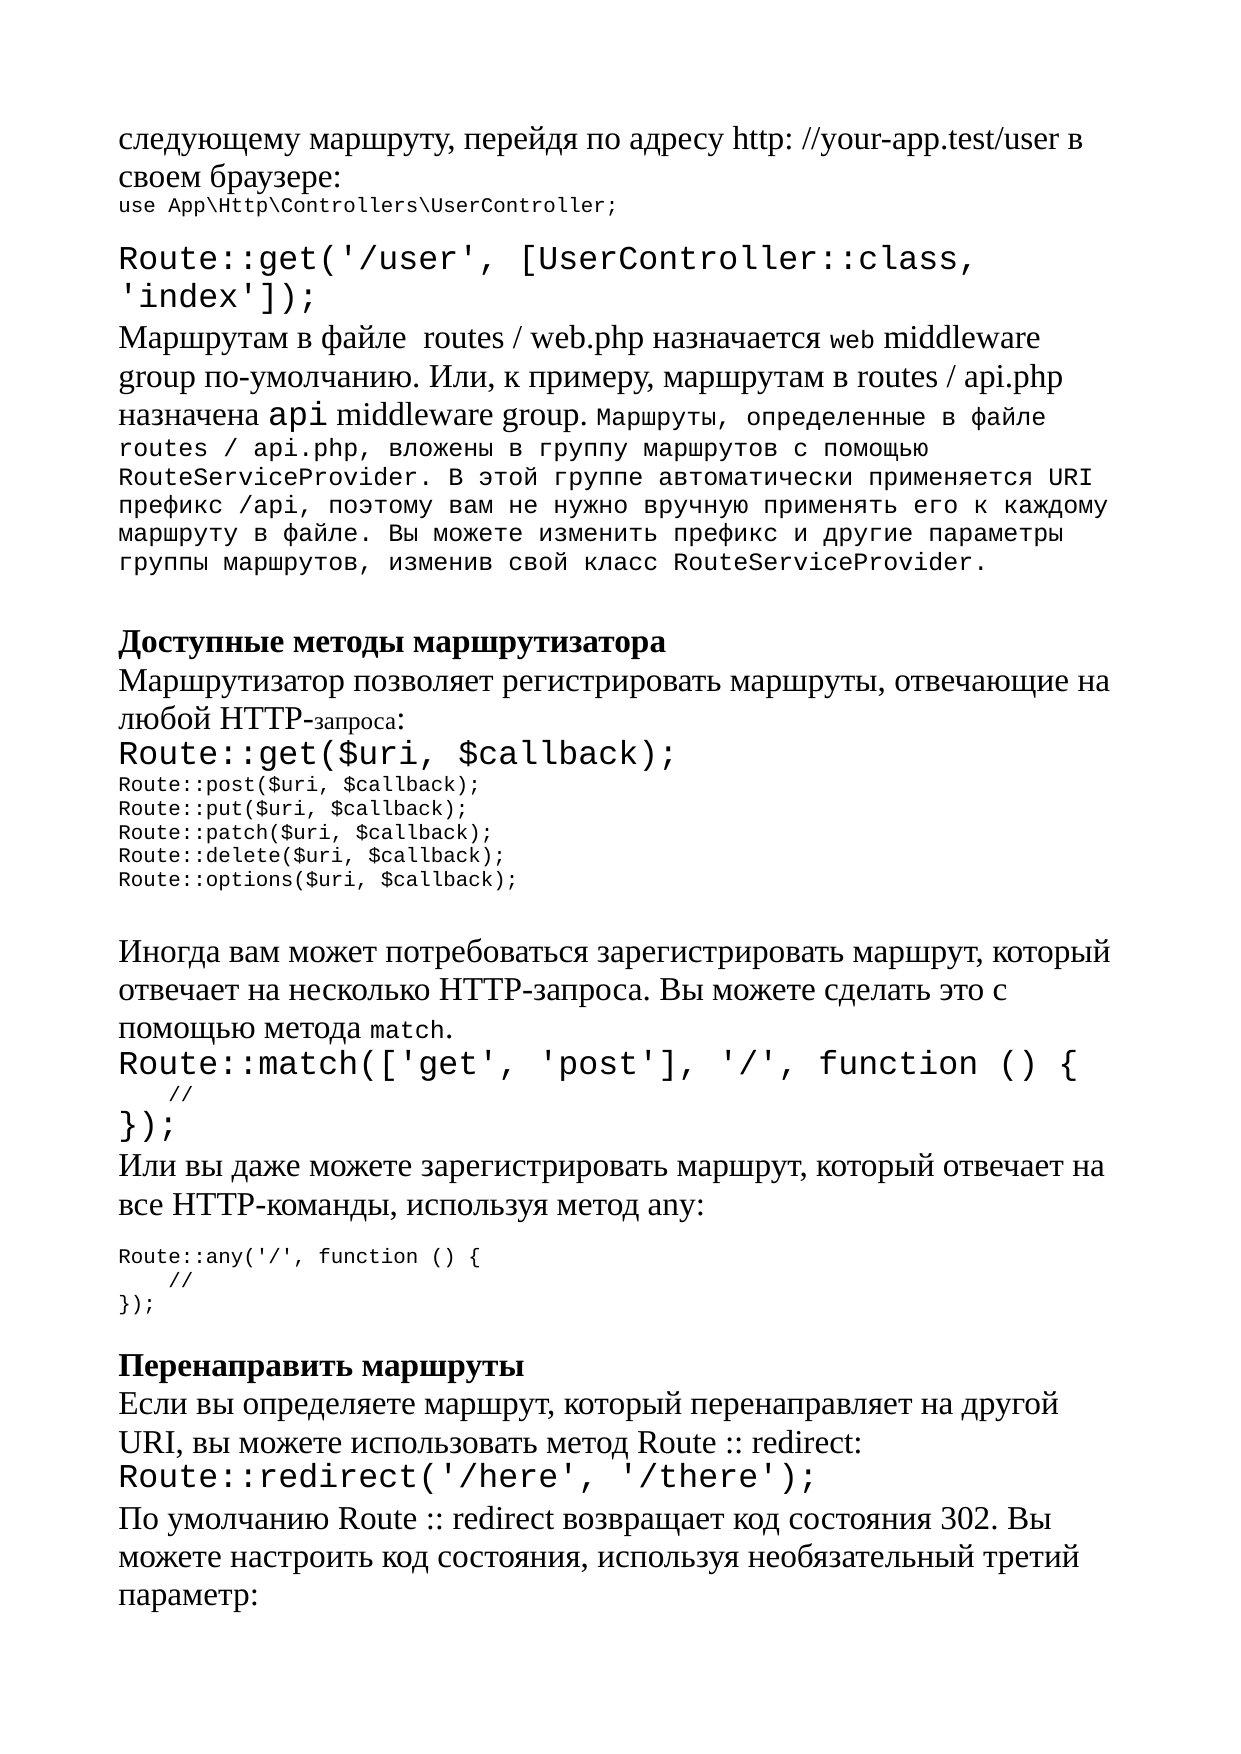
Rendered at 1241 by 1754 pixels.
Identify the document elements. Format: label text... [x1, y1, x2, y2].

text }); [118, 1293, 1122, 1317]
text По умолчанию Route :: redirect возвращает код состояния 302. Вы можете настроить код состояния, используя необязательный третий параметр: [118, 1498, 1122, 1613]
subtitle Доступные методы маршрутизатора [118, 622, 1122, 660]
text // [118, 1269, 1122, 1293]
text Route::redirect('/here', '/there'); [118, 1460, 1122, 1498]
text Route::any('/', function () { [118, 1246, 1122, 1269]
text }); [118, 1108, 1122, 1146]
text Route::delete($uri, $callback); [118, 845, 1122, 869]
text Route::put($uri, $callback); [118, 798, 1122, 822]
text Route::post($uri, $callback); [118, 774, 1122, 798]
text Иногда вам может потребоваться зарегистрировать маршрут, который отвечает на несколько HTTP-запроса. Вы можете сделать это с помощью метода match. [118, 931, 1122, 1046]
text Route::get($uri, $callback); [118, 737, 1122, 774]
text Маршрутам в файле routes / web.php назначается web middleware group по-умолчанию. Или, к примеру, маршрутам в routes / api.php назначена api middleware group. Маршруты, определенные в файле routes / api.php, вложены в группу маршрутов с помощью RouteServiceProvider. В этой группе автоматически применяется URI префикс /api, поэтому вам не нужно вручную применять его к каждому маршруту в файле. Вы можете изменить префикс и другие параметры группы маршрутов, изменив свой класс RouteServiceProvider. [118, 318, 1122, 578]
text // [118, 1084, 1122, 1108]
text Если вы определяете маршрут, который перенаправляет на другой URI, вы можете использовать метод Route :: redirect: [118, 1383, 1122, 1460]
text Маршрутизатор позволяет регистрировать маршруты, отвечающие на любой HTTP-запроса: [118, 660, 1122, 737]
text Или вы даже можете зарегистрировать маршрут, который отвечает на все HTTP-команды, используя метод any: [118, 1146, 1122, 1222]
text Route::match(['get', 'post'], '/', function () { [118, 1046, 1122, 1084]
text Route::patch($uri, $callback); [118, 822, 1122, 845]
text следующему маршруту, перейдя по адресу http: //your-app.test/user в своем браузере: [118, 118, 1122, 195]
text use App\Http\Controllers\UserController; [118, 195, 1122, 218]
text Route::options($uri, $callback); [118, 869, 1122, 893]
subtitle Перенаправить маршруты [118, 1345, 1122, 1383]
text Route::get('/user', [UserController::class, 'index']); [118, 242, 1122, 318]
